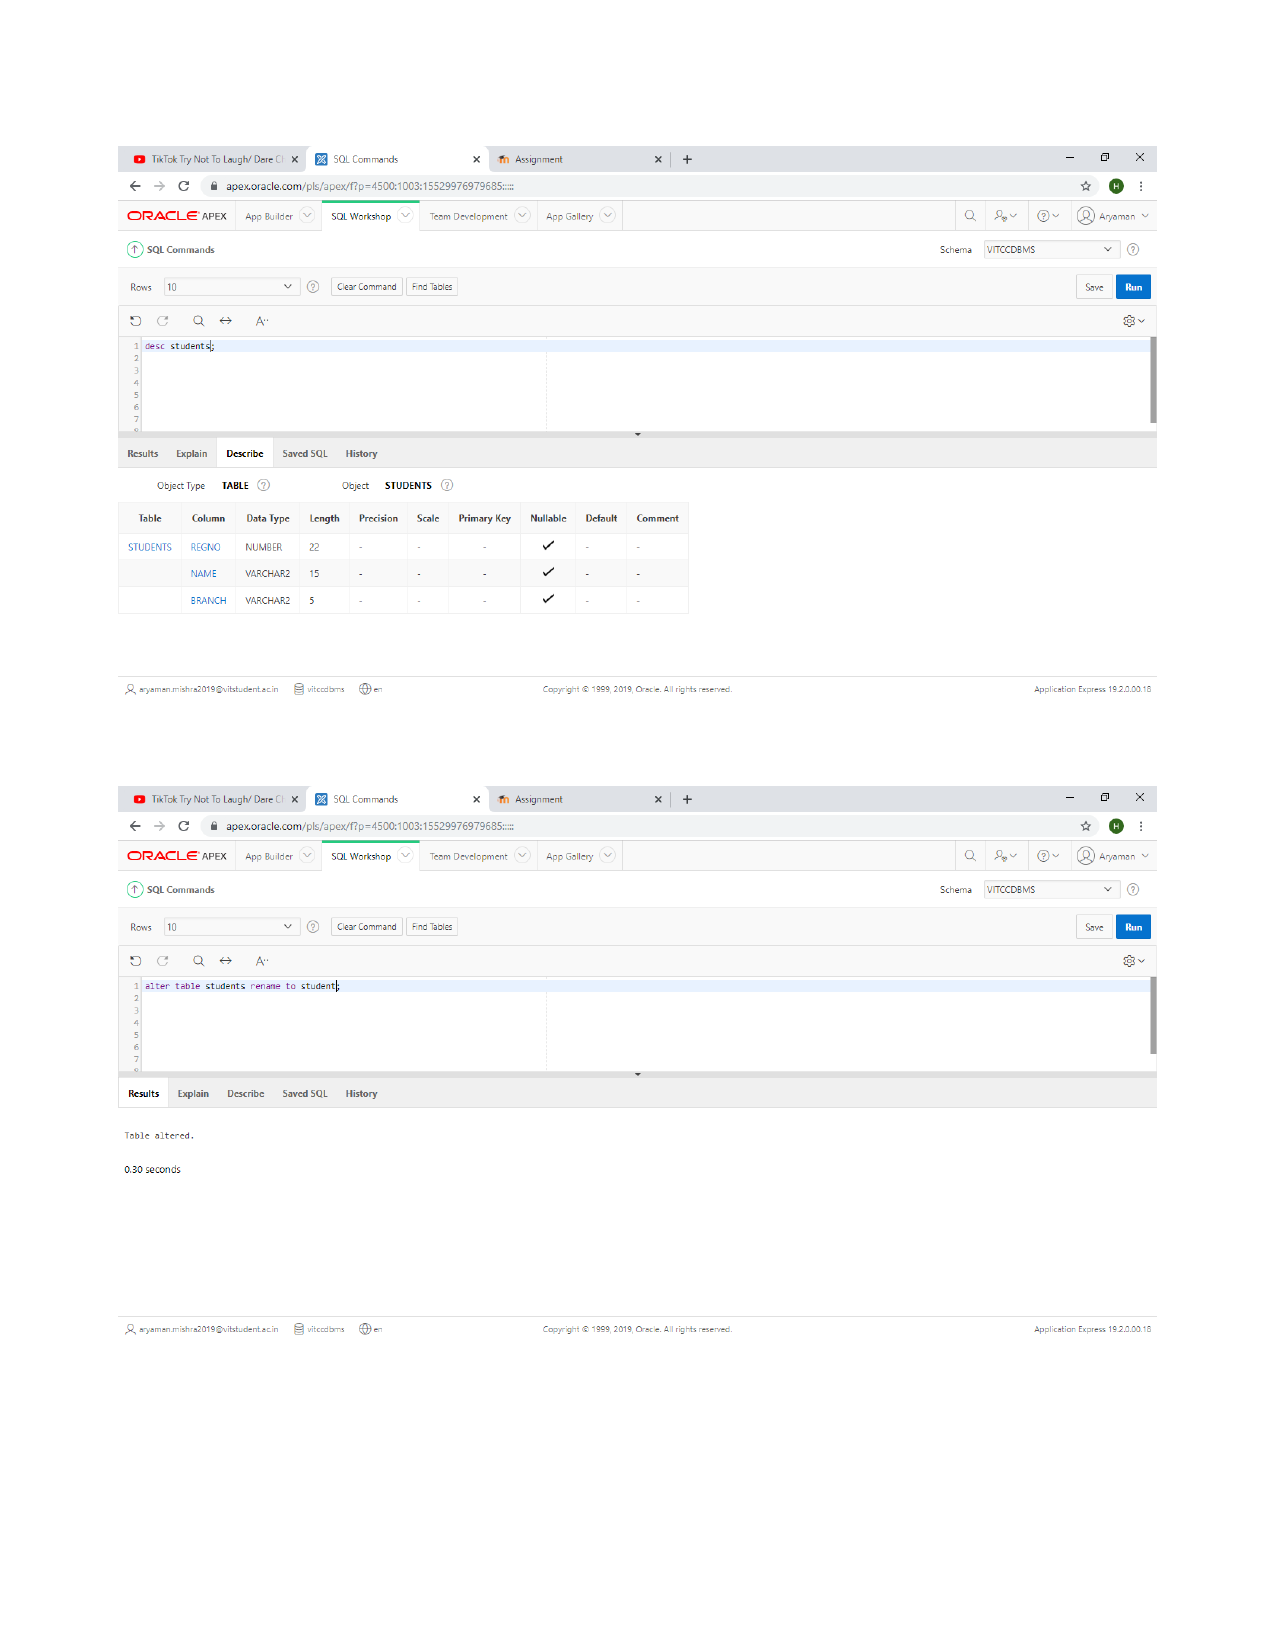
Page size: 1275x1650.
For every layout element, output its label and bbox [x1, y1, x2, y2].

picture [118, 146, 1157, 701]
picture [118, 786, 1157, 1341]
